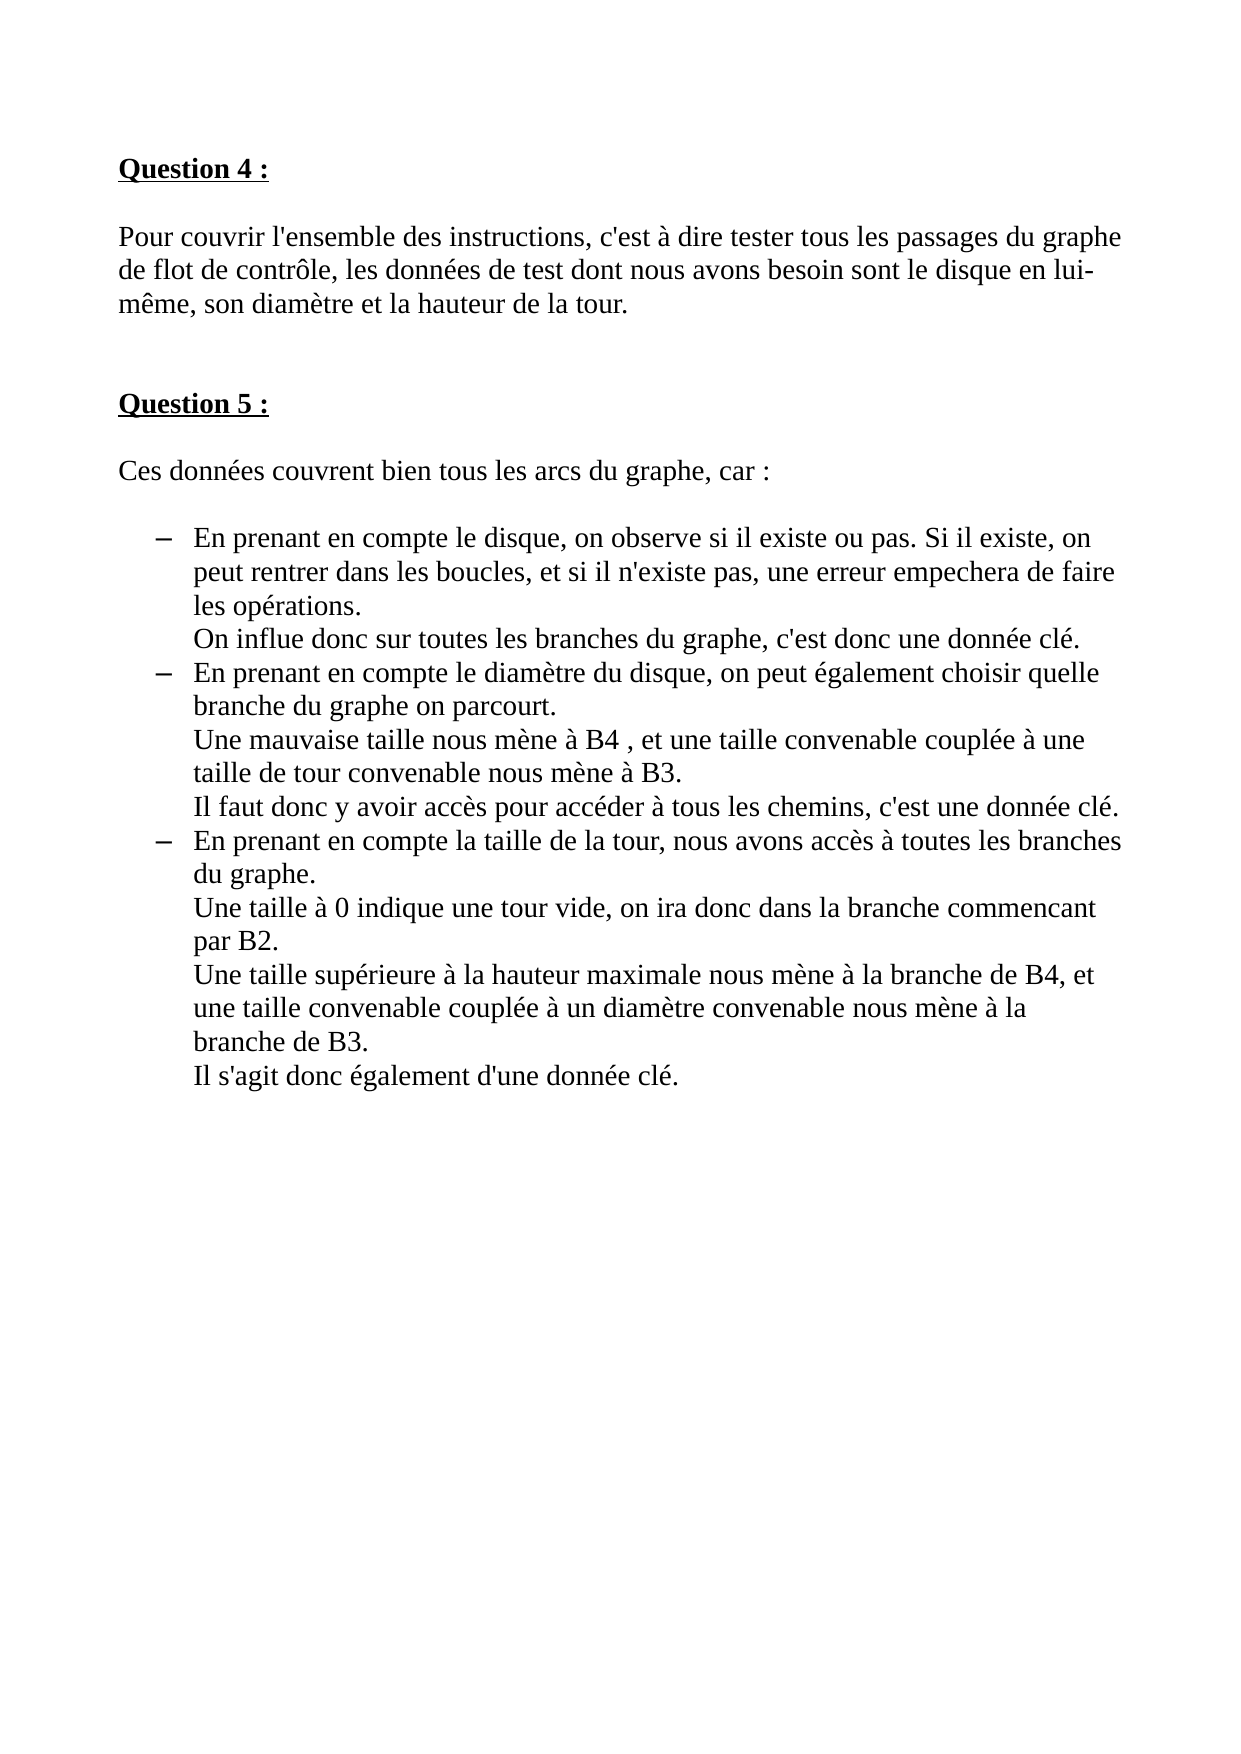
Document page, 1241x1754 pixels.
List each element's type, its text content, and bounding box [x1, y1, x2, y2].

list En prenant en compte le diamètre du disque, on peut également choisir quelle branche du graphe on parcourt. Une mauvaise taille nous mène à B4 , et une taille convenable couplée à une taille de tour convenable nous mène à B3. Il faut donc y avoir accès pour accéder à tous les chemins, c'est une donnée clé. [156, 655, 1122, 823]
text Question 5 : [118, 386, 1122, 420]
text Pour couvrir l'ensemble des instructions, c'est à dire tester tous les passages du graphe de flot de contrôle, les données de test dont nous avons besoin sont le disque en lui-même, son diamètre et la hauteur de la tour. [118, 219, 1122, 319]
text Ces données couvrent bien tous les arcs du graphe, car : [118, 453, 1122, 487]
list Une taille à 0 indique une tour vide, on ira donc dans la branche commencant par B2. Une taille supérieure à la hauteur maximale nous mène à la branche de B4, et une taille convenable couplée à un diamètre convenable nous mène à la branche de B3. Il s'agit donc également d'une donnée clé. [156, 890, 1122, 1091]
list En prenant en compte le disque, on observe si il existe ou pas. Si il existe, on peut rentrer dans les boucles, et si il n'existe pas, une erreur empechera de faire les opérations. On influe donc sur toutes les branches du graphe, c'est donc une donnée clé. [156, 521, 1122, 655]
list En prenant en compte la taille de la tour, nous avons accès à toutes les branches du graphe. [156, 823, 1122, 890]
text Question 4 : [118, 152, 1122, 185]
